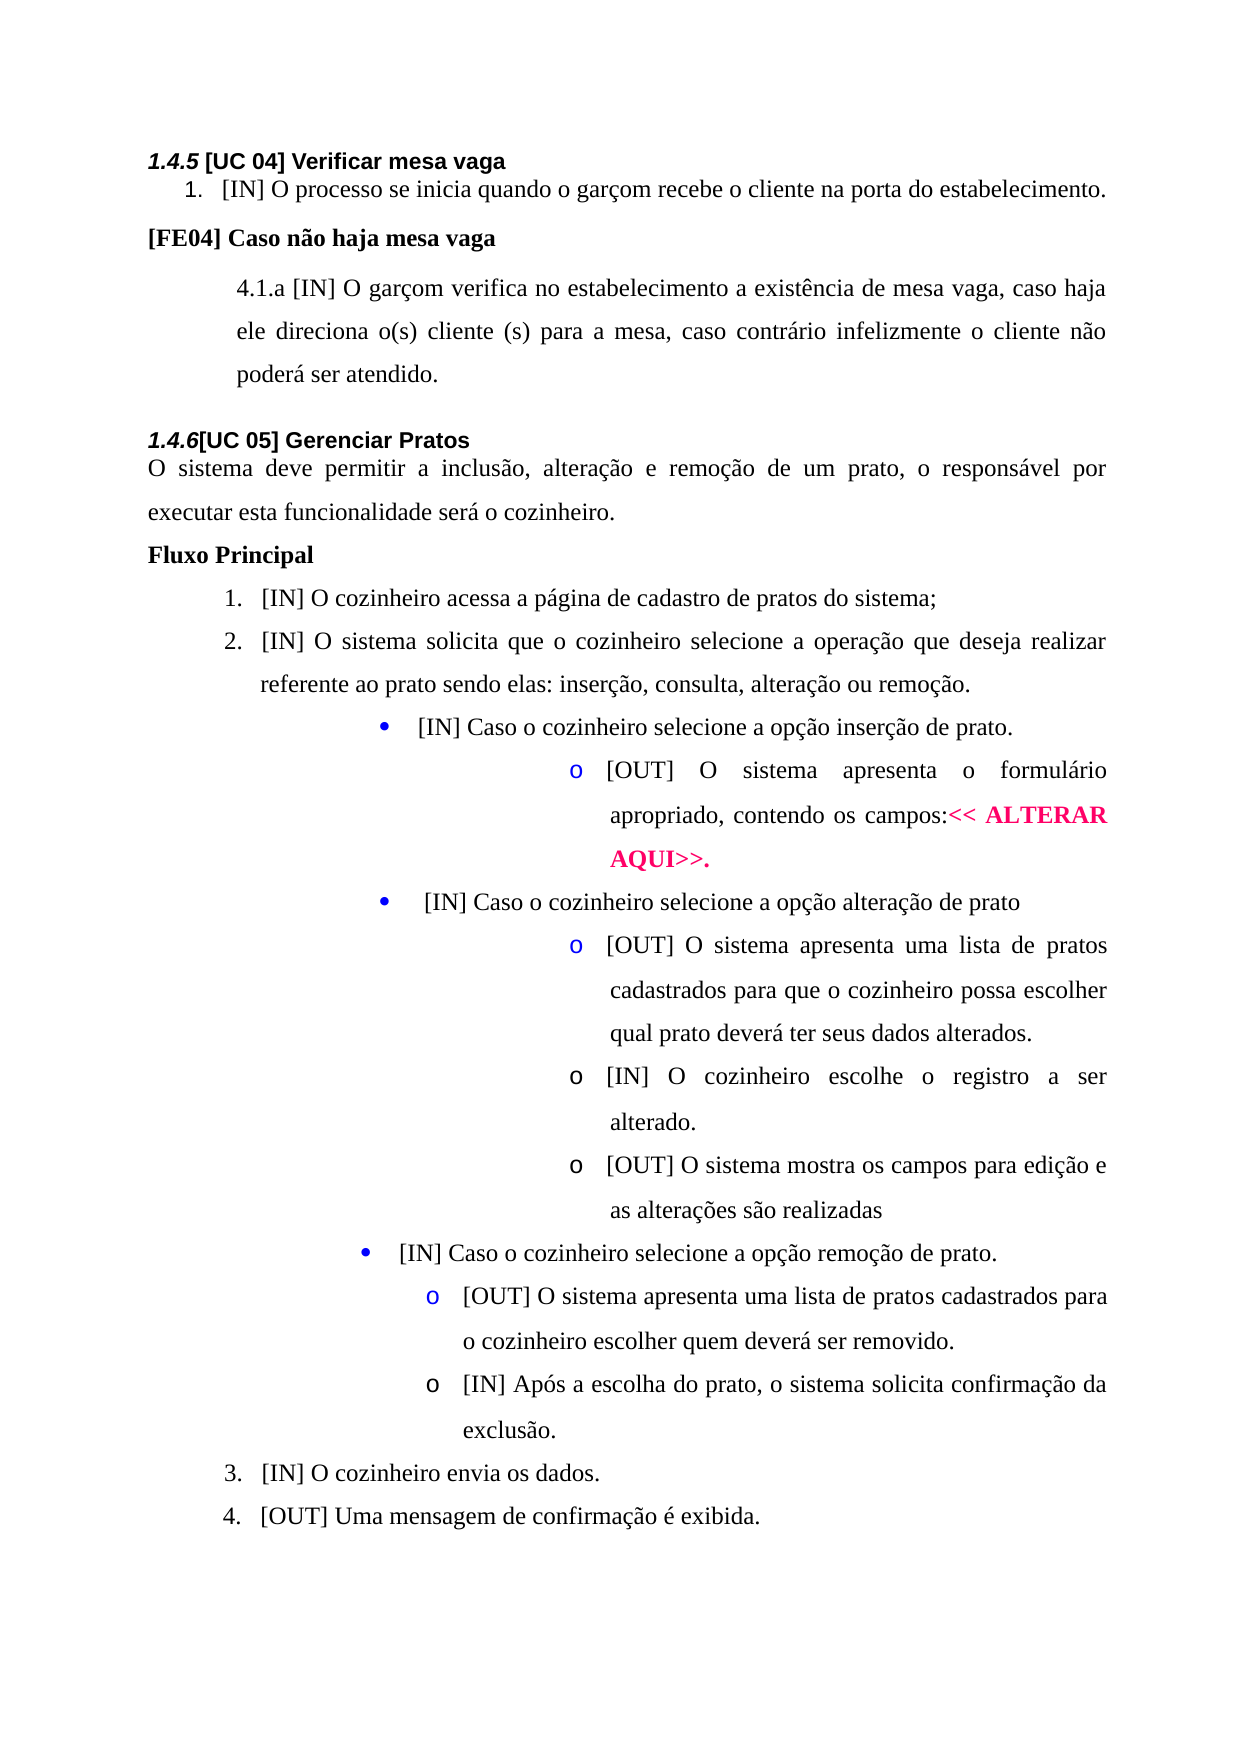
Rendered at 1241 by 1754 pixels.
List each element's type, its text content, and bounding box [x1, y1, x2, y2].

subtitle [UC 04] Verificar mesa vaga [148, 148, 1107, 174]
list [IN] O cozinheiro acessa a página de cadastro de pratos do sistema; [223, 583, 1107, 612]
list [IN] Caso o cozinheiro selecione a opção remoção de prato. [361, 1238, 1107, 1267]
list [OUT] O sistema apresenta uma lista de pratos cadastrados para que o cozinheiro possa escolher qual prato deverá ter seus dados alterados. [568, 930, 1107, 1047]
list [IN] Caso o cozinheiro selecione a opção alteração de prato [380, 887, 1107, 916]
text 4.1.a [IN] O garçom verifica no estabelecimento a existência de mesa vaga, caso haja ele direciona o(s) cliente (s) para a mesa, caso contrário infelizmente o cliente não poderá ser atendido. [236, 273, 1107, 388]
list [OUT] Uma mensagem de confirmação é exibida. [223, 1501, 1107, 1530]
text O sistema deve permitir a inclusão, alteração e remoção de um prato, o responsável por executar esta funcionalidade será o cozinheiro. [148, 453, 1107, 525]
list [OUT] O sistema apresenta uma lista de pratos cadastrados para o cozinheiro escolher quem deverá ser removido. [425, 1281, 1107, 1355]
list [IN] Após a escolha do prato, o sistema solicita confirmação da exclusão. [425, 1369, 1107, 1443]
list [IN] O cozinheiro envia os dados. [223, 1458, 1107, 1487]
list [IN] O processo se inicia quando o garçom recebe o cliente na porta do estabelecimento. [184, 174, 1107, 203]
list [OUT] O sistema apresenta o formulário apropriado, contendo os campos:<< ALTERAR AQUI>>. [568, 755, 1107, 872]
list [IN] Caso o cozinheiro selecione a opção inserção de prato. [380, 712, 1107, 741]
list [IN] O sistema solicita que o cozinheiro selecione a operação que deseja realizar referente ao prato sendo elas: inserção, consulta, alteração ou remoção. [223, 626, 1107, 698]
list [OUT] O sistema mostra os campos para edição e as alterações são realizadas [568, 1150, 1107, 1224]
subtitle [UC 05] Gerenciar Pratos [148, 427, 1107, 453]
text Fluxo Principal [148, 540, 1107, 568]
text [FE04] Caso não haja mesa vaga [148, 223, 1107, 252]
list [IN] O cozinheiro escolhe o registro a ser alterado. [568, 1061, 1107, 1135]
